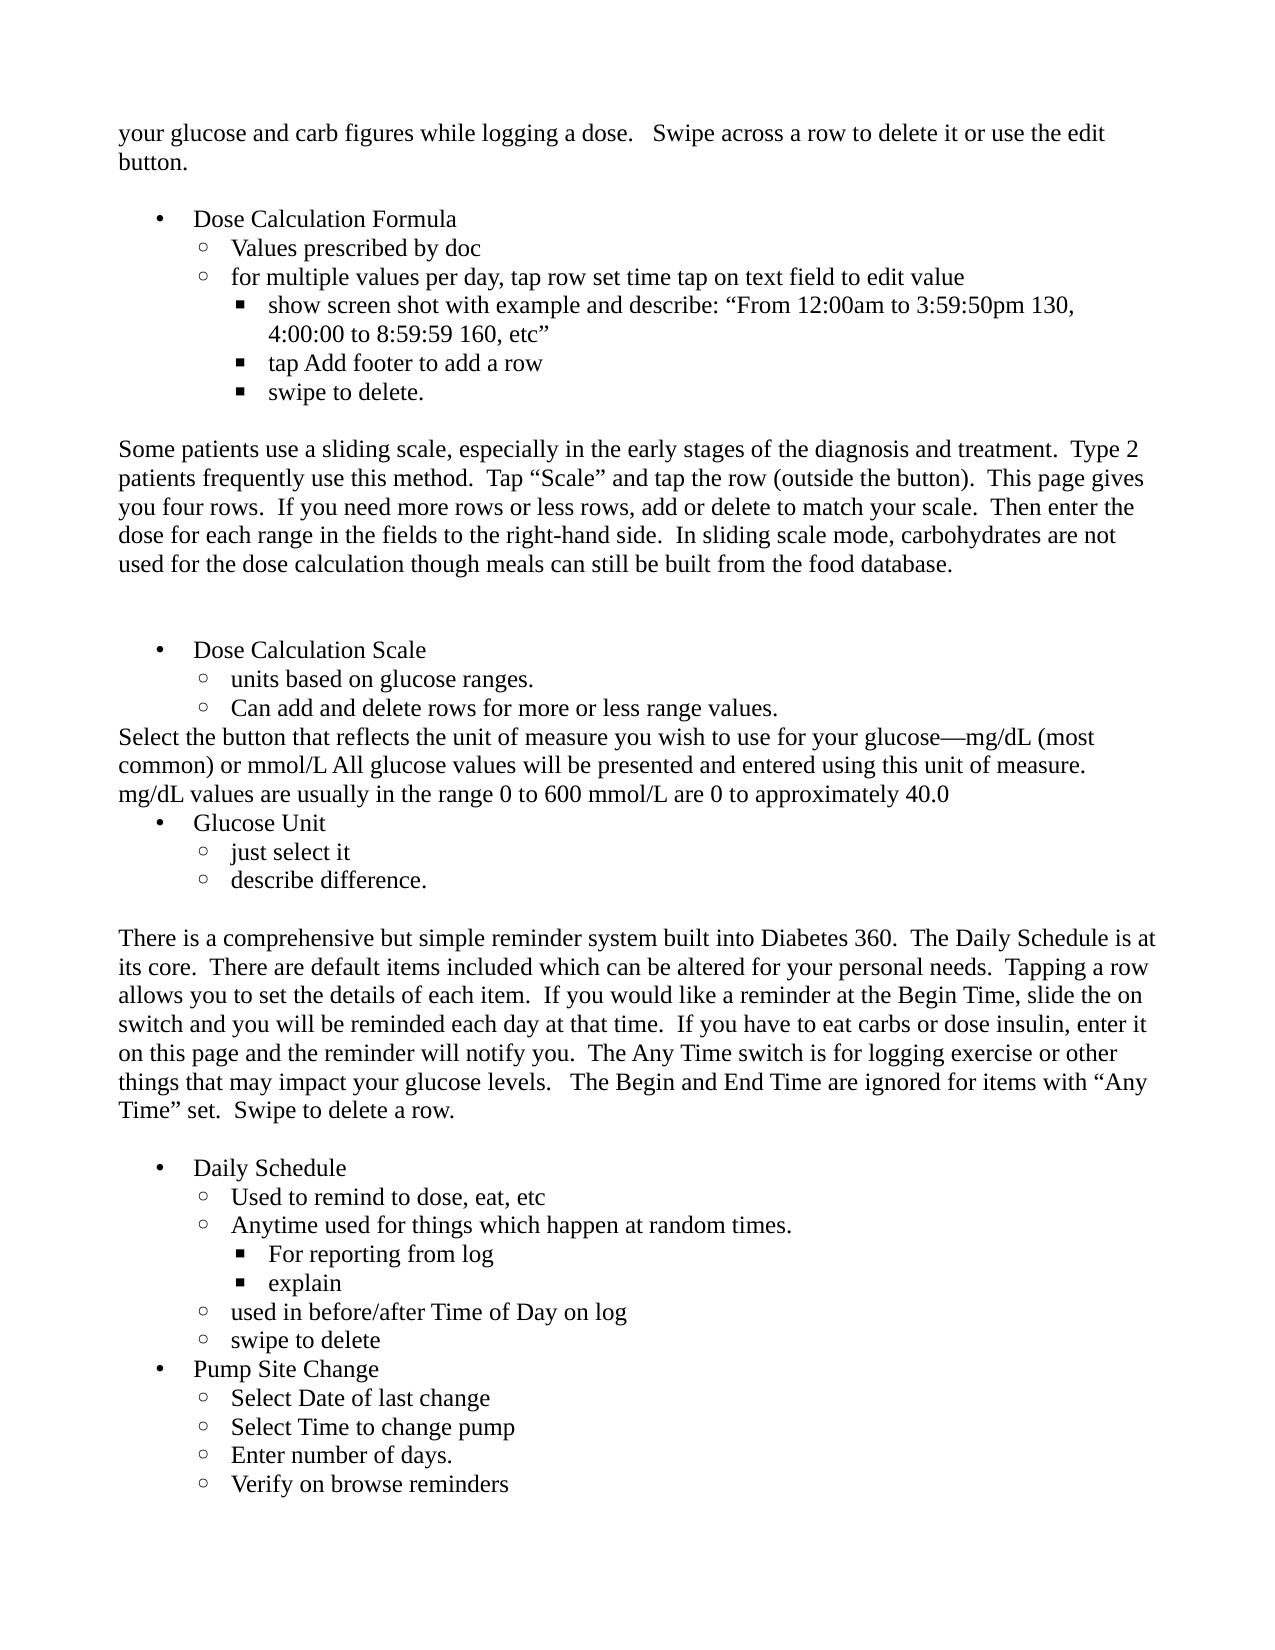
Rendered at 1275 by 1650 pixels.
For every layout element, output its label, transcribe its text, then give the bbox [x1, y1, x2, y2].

list Dose Calculation Formula [156, 204, 1157, 233]
list Daily Schedule [156, 1153, 1157, 1182]
list describe difference. [193, 866, 1157, 894]
text Select the button that reflects the unit of measure you wish to use for your glucose—mg/dL (most common) or mmol/L All glucose values will be presented and entered using this unit of measure. mg/dL values are usually in the range 0 to 600 mmol/L are 0 to approximately 40.0 [118, 722, 1157, 808]
list Glucose Unit [156, 808, 1157, 837]
list explain [231, 1268, 1157, 1297]
list Can add and delete rows for more or less range values. [193, 693, 1157, 722]
list swipe to delete [193, 1326, 1157, 1354]
list Used to remind to dose, eat, etc [193, 1182, 1157, 1211]
list for multiple values per day, tap row set time tap on text field to edit value [193, 262, 1157, 291]
list For reporting from log [231, 1239, 1157, 1268]
text There is a comprehensive but simple reminder system built into Diabetes 360. The Daily Schedule is at its core. There are default items included which can be altered for your personal needs. Tapping a row allows you to set the details of each item. If you would like a reminder at the Begin Time, slide the on switch and you will be reminded each day at that time. If you have to eat carbs or dose insulin, enter it on this page and the reminder will notify you. The Any Time switch is for logging exercise or other things that may impact your glucose levels. The Begin and End Time are ignored for items with “Any Time” set. Swipe to delete a row. [118, 923, 1157, 1124]
list Select Date of last change [193, 1383, 1157, 1412]
list tap Add footer to add a row [231, 348, 1157, 377]
list Pump Site Change [156, 1354, 1157, 1383]
text your glucose and carb figures while logging a dose. Swipe across a row to delete it or use the edit button. [118, 118, 1157, 176]
list just select it [193, 837, 1157, 866]
list swipe to delete. [231, 377, 1157, 406]
list Dose Calculation Scale [156, 636, 1157, 664]
list Values prescribed by doc [193, 233, 1157, 262]
list Select Time to change pump [193, 1412, 1157, 1441]
list units based on glucose ranges. [193, 664, 1157, 693]
text Some patients use a sliding scale, especially in the early stages of the diagnosis and treatment. Type 2 patients frequently use this method. Tap “Scale” and tap the row (outside the button). This page gives you four rows. If you need more rows or less rows, add or delete to match your scale. Then enter the dose for each range in the fields to the right-hand side. In sliding scale mode, carbohydrates are not used for the dose calculation though meals can still be built from the food database. [118, 434, 1157, 578]
list Verify on browse reminders [193, 1469, 1157, 1498]
list Enter number of days. [193, 1441, 1157, 1469]
list Anytime used for things which happen at random times. [193, 1211, 1157, 1239]
list show screen shot with example and describe: “From 12:00am to 3:59:50pm 130, 4:00:00 to 8:59:59 160, etc” [231, 291, 1157, 348]
list used in before/after Time of Day on log [193, 1297, 1157, 1326]
